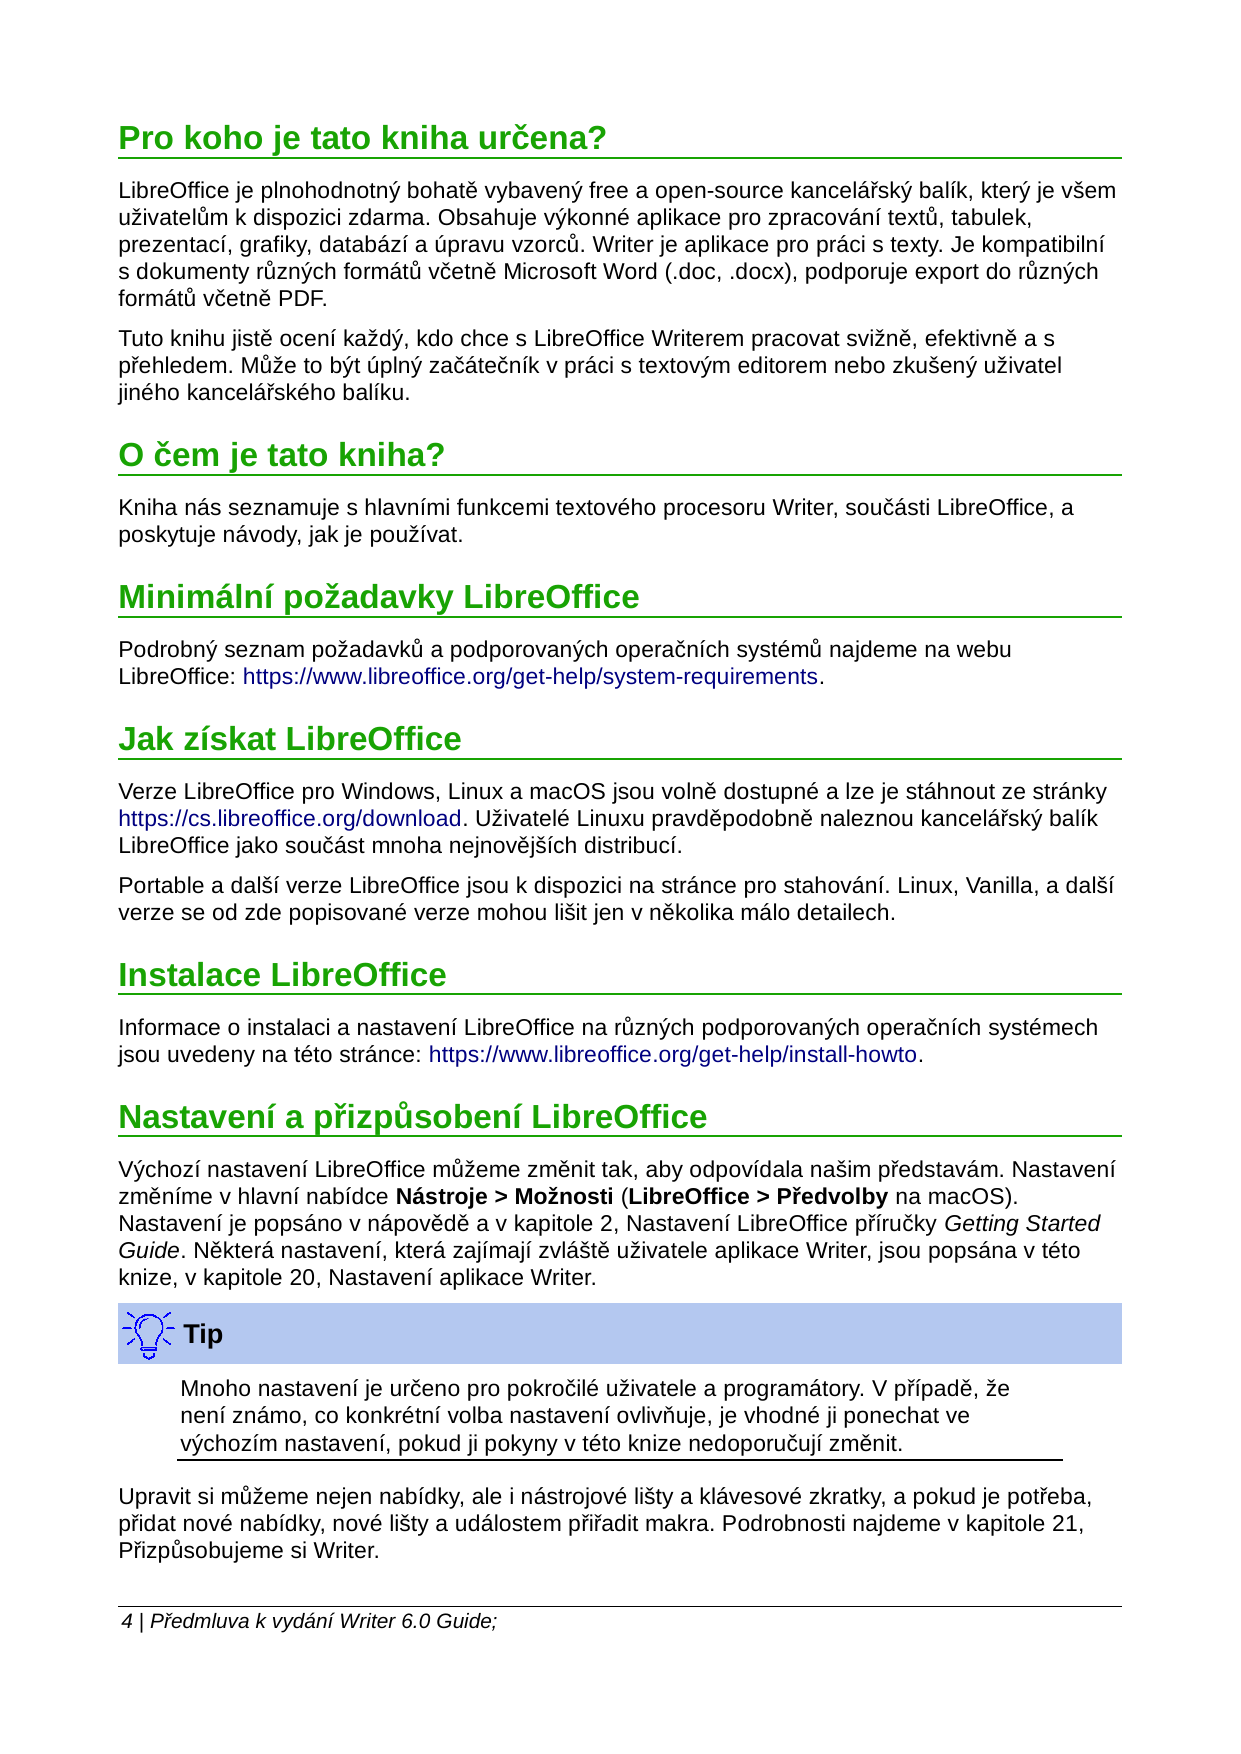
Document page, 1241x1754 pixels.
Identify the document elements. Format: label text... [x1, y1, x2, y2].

subtitle Nastavení a přizpůsobení LibreOffice [118, 1097, 1122, 1135]
subtitle Minimální požadavky LibreOffice [118, 577, 1122, 616]
picture [119, 1304, 179, 1364]
subtitle Instalace LibreOffice [118, 955, 1122, 993]
text Portable a další verze LibreOffice jsou k dispozici na stránce pro stahování. Linux, Vanilla, a další verze se od zde popisované verze mohou lišit jen v několika málo detailech. [118, 871, 1122, 925]
text Podrobný seznam požadavků a podporovaných operačních systémů najdeme na webu LibreOffice: https://www.libreoffice.org/get-help/system-requirements. [118, 635, 1122, 689]
text LibreOffice je plnohodnotný bohatě vybavený free a open-source kancelářský balík, který je všem uživatelům k dispozici zdarma. Obsahuje výkonné aplikace pro zpracování textů, tabulek, prezentací, grafiky, databází a úpravu vzorců. Writer je aplikace pro práci s texty. Je kompatibilní s dokumenty různých formátů včetně Microsoft Word (.doc, .docx), podporuje export do různých formátů včetně PDF. [118, 176, 1122, 312]
text Kniha nás seznamuje s hlavními funkcemi textového procesoru Writer, součásti LibreOffice, a poskytuje návody, jak je používat. [118, 493, 1122, 548]
subtitle Tip [118, 1303, 1122, 1364]
subtitle Jak získat LibreOffice [118, 719, 1122, 758]
text Upravit si můžeme nejen nabídky, ale i nástrojové lišty a klávesové zkratky, a pokud je potřeba, přidat nové nabídky, nové lišty a událostem přiřadit makra. Podrobnosti najdeme v kapitole 21, Přizpůsobujeme si Writer. [118, 1482, 1122, 1563]
text Tuto knihu jistě ocení každý, kdo chce s LibreOffice Writerem pracovat svižně, efektivně a s přehledem. Může to být úplný začátečník v práci s textovým editorem nebo zkušený uživatel jiného kancelářského balíku. [118, 324, 1122, 406]
text Výchozí nastavení LibreOffice můžeme změnit tak, aby odpovídala našim představám. Nastavení změníme v hlavní nabídce Nástroje > Možnosti (LibreOffice > Předvolby na macOS). Nastavení je popsáno v nápovědě a v kapitole 2, Nastavení LibreOffice příručky Getting Started Guide. Některá nastavení, která zajímají zvláště uživatele aplikace Writer, jsou popsána v této knize, v kapitole 20, Nastavení aplikace Writer. [118, 1155, 1122, 1291]
subtitle O čem je tato kniha? [118, 435, 1122, 474]
text Verze LibreOffice pro Windows, Linux a macOS jsou volně dostupné a lze je stáhnout ze stránky https://cs.libreoffice.org/download. Uživatelé Linuxu pravděpodobně naleznou kancelářský balík LibreOffice jako součást mnoha nejnovějších distribucí. [118, 777, 1122, 859]
text Informace o instalaci a nastavení LibreOffice na různých podporovaných operačních systémech jsou uvedeny na této stránce: https://www.libreoffice.org/get-help/install-howto. [118, 1013, 1122, 1067]
subtitle Pro koho je tato kniha určena? [118, 118, 1122, 157]
text Mnoho nastavení je určeno pro pokročilé uživatele a programátory. V případě, že není známo, co konkrétní volba nastavení ovlivňuje, je vhodné ji ponechat ve výchozím nastavení, pokud ji pokyny v této knize nedoporučují změnit. [177, 1372, 1063, 1459]
